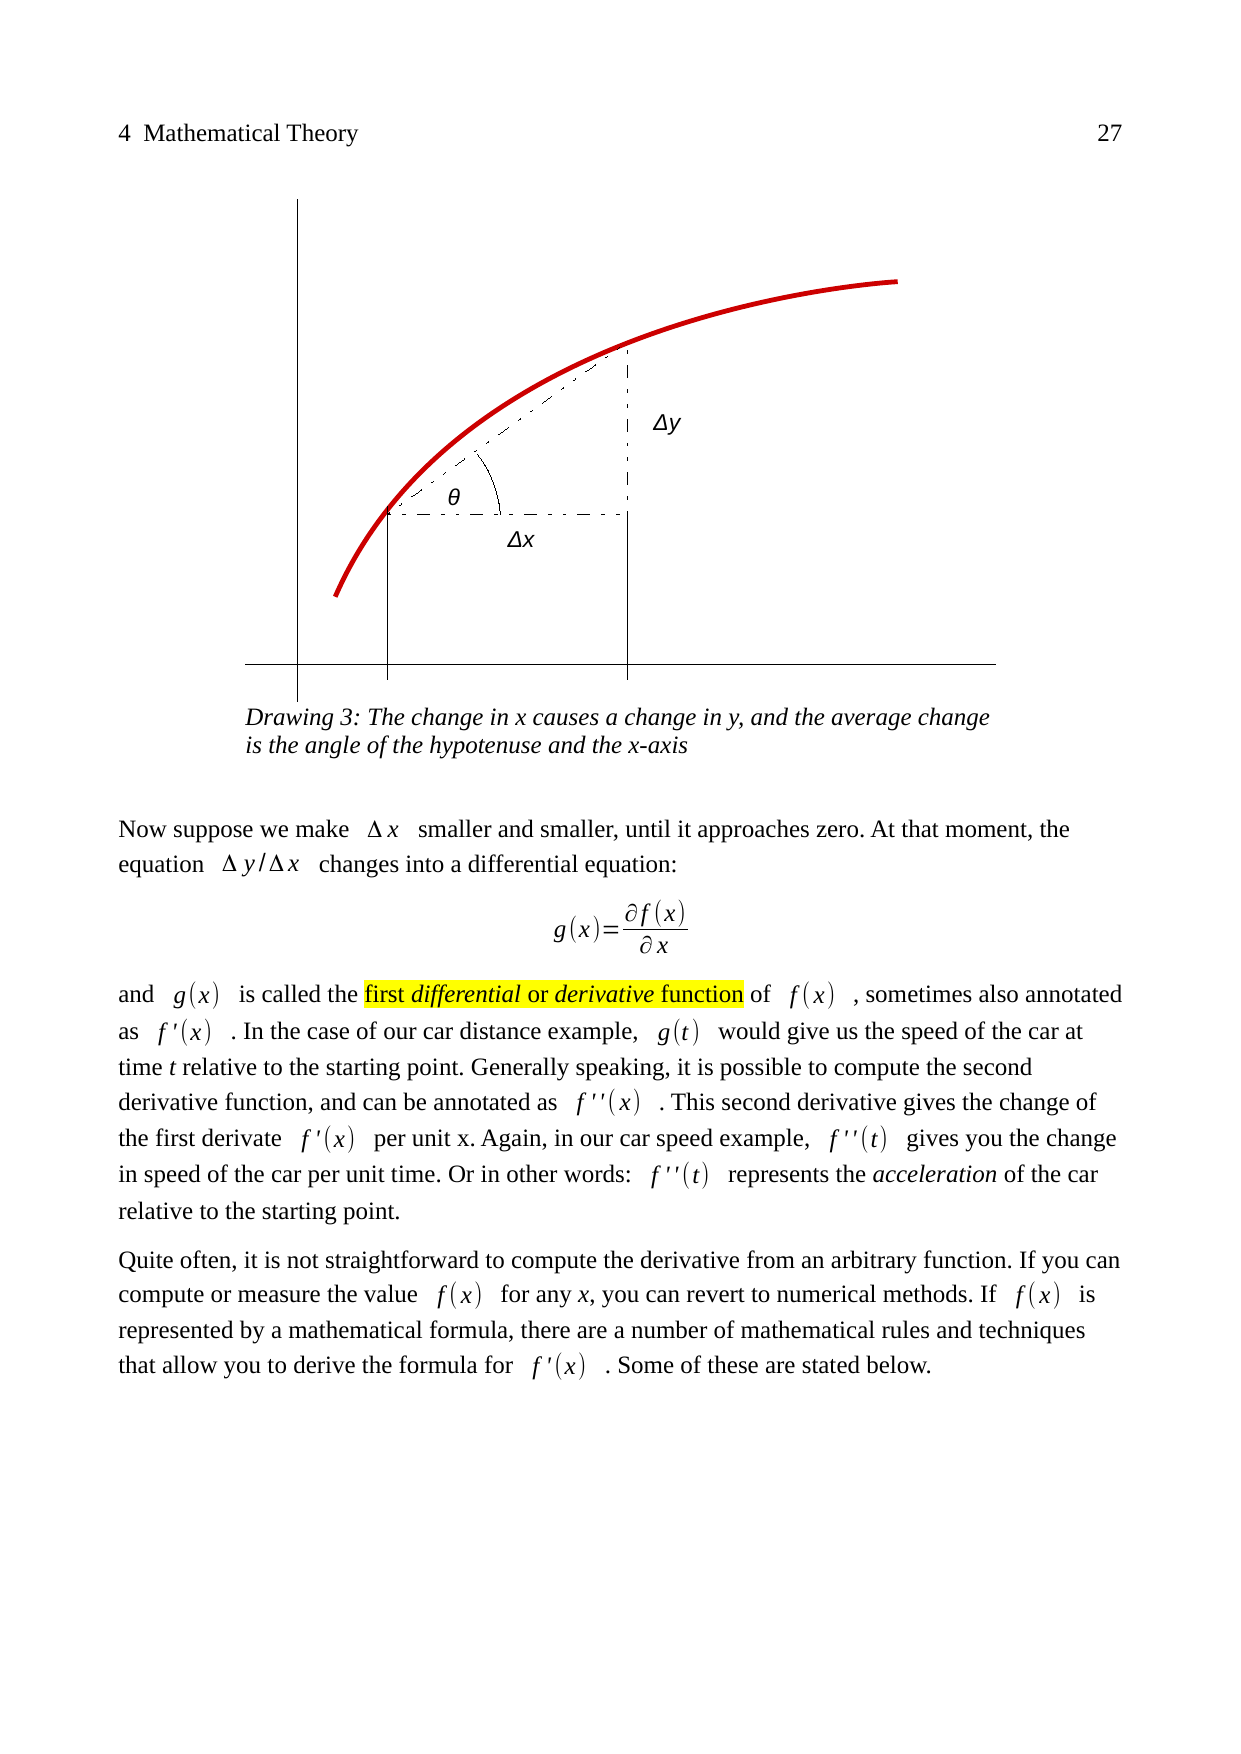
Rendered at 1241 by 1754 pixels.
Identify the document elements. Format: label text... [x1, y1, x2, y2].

text Drawing 3: The change in x causes a change in y, and the average change is the angle of the hypotenuse and the x-axis [245, 665, 995, 759]
text andis called the first differential or derivative function of, sometimes also annotated as. In the case of our car distance example,would give us the speed of the car at time t relative to the starting point. Generally speaking, it is possible to compute the second derivative function, and can be annotated as. This second derivative gives the change of the first derivateper unit x. Again, in our car speed example,gives you the change in speed of the car per unit time. Or in other words:represents the acceleration of the car relative to the starting point. [118, 979, 1122, 1224]
text Drawing 3: The change in x causes a change in y, and the average change is the angle of the hypotenuse and the x-axis [245, 212, 297, 664]
text Quite often, it is not straightforward to compute the derivative from an arbitrary function. If you can compute or measure the valuefor any x, you can revert to numerical methods. Ifis represented by a mathematical formula, there are a number of mathematical rules and techniques that allow you to derive the formula for. Some of these are stated below. [118, 1245, 1122, 1381]
text Now suppose we makesmaller and smaller, until it approaches zero. At that moment, the equationchanges into a differential equation: [118, 814, 1122, 877]
text Drawing 3: The change in x causes a change in y, and the average change is the angle of the hypotenuse and the x-axis [298, 212, 995, 664]
